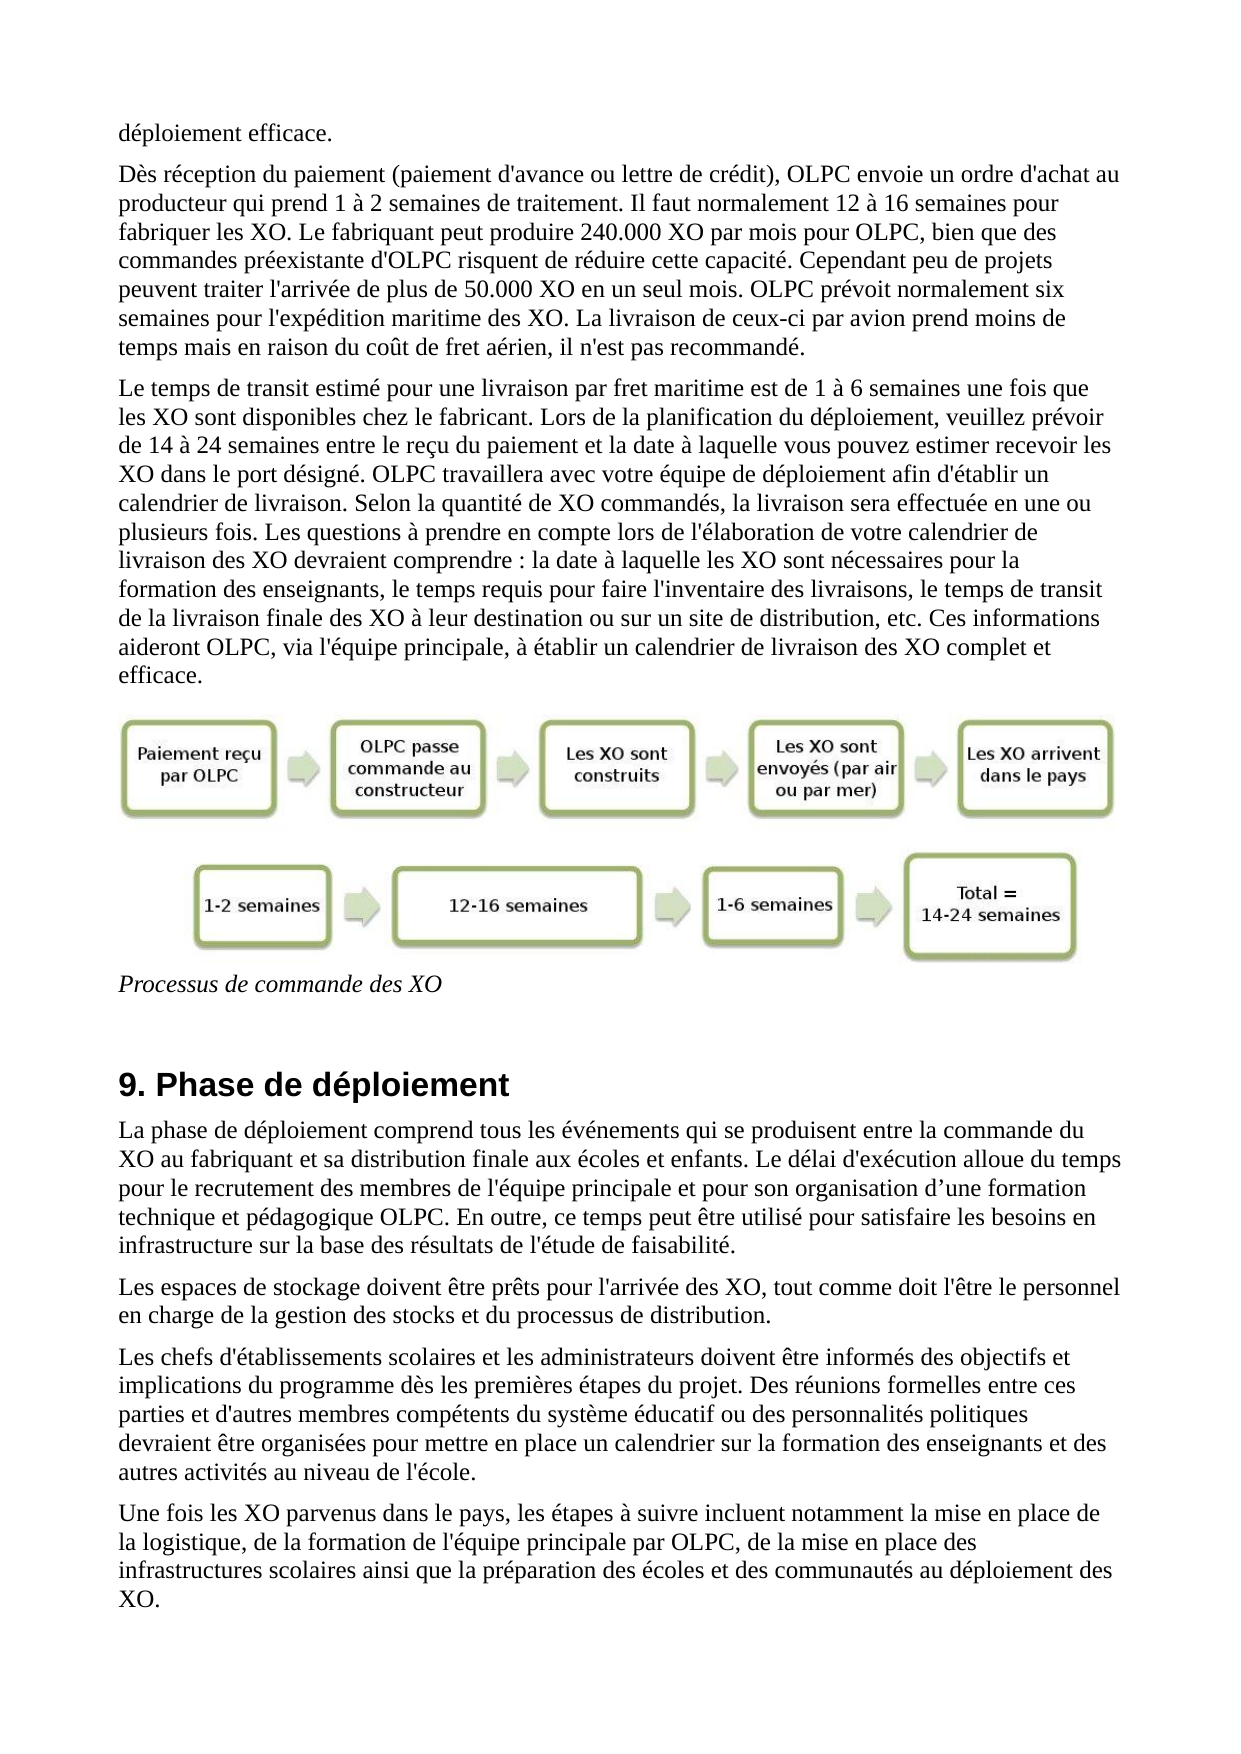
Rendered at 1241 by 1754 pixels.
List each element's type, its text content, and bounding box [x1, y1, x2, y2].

text Processus de commande des XO [118, 970, 1122, 998]
text Une fois les XO parvenus dans le pays, les étapes à suivre incluent notamment la mise en place de la logistique, de la formation de l'équipe principale par OLPC, de la mise en place des infrastructures scolaires ainsi que la préparation des écoles et des communautés au déploiement des XO. [118, 1498, 1122, 1613]
text Les espaces de stockage doivent être prêts pour l'arrivée des XO, tout comme doit l'être le personnel en charge de la gestion des stocks et du processus de distribution. [118, 1272, 1122, 1329]
subtitle Phase de déploiement [118, 1064, 1122, 1103]
text déploiement efficace. [118, 118, 1122, 147]
text Dès réception du paiement (paiement d'avance ou lettre de crédit), OLPC envoie un ordre d'achat au producteur qui prend 1 à 2 semaines de traitement. Il faut normalement 12 à 16 semaines pour fabriquer les XO. Le fabriquant peut produire 240.000 XO par mois pour OLPC, bien que des commandes préexistante d'OLPC risquent de réduire cette capacité. Cependant peu de projets peuvent traiter l'arrivée de plus de 50.000 XO en un seul mois. OLPC prévoit normalement six semaines pour l'expédition maritime des XO. La livraison de ceux-ci par avion prend moins de temps mais en raison du coût de fret aérien, il n'est pas recommandé. [118, 159, 1122, 361]
text La phase de déploiement comprend tous les événements qui se produisent entre la commande du XO au fabriquant et sa distribution finale aux écoles et enfants. Le délai d'exécution alloue du temps pour le recrutement des membres de l'équipe principale et pour son organisation d’une formation technique et pédagogique OLPC. En outre, ce temps peut être utilisé pour satisfaire les besoins en infrastructure sur la base des résultats de l'étude de faisabilité. [118, 1116, 1122, 1259]
text Le temps de transit estimé pour une livraison par fret maritime est de 1 à 6 semaines une fois que les XO sont disponibles chez le fabricant. Lors de la planification du déploiement, veuillez prévoir de 14 à 24 semaines entre le reçu du paiement et la date à laquelle vous pouvez estimer recevoir les XO dans le port désigné. OLPC travaillera avec votre équipe de déploiement afin d'établir un calendrier de livraison. Selon la quantité de XO commandés, la livraison sera effectuée en une ou plusieurs fois. Les questions à prendre en compte lors de l'élaboration de votre calendrier de livraison des XO devraient comprendre : la date à laquelle les XO sont nécessaires pour la formation des enseignants, le temps requis pour faire l'inventaire des livraisons, le temps de transit de la livraison finale des XO à leur destination ou sur un site de distribution, etc. Ces informations aideront OLPC, via l'équipe principale, à établir un calendrier de livraison des XO complet et efficace. [118, 373, 1122, 689]
text Les chefs d'établissements scolaires et les administrateurs doivent être informés des objectifs et implications du programme dès les premières étapes du projet. Des réunions formelles entre ces parties et d'autres membres compétents du système éducatif ou des personnalités politiques devraient être organisées pour mettre en place un calendrier sur la formation des enseignants et des autres activités au niveau de l'école. [118, 1342, 1122, 1486]
